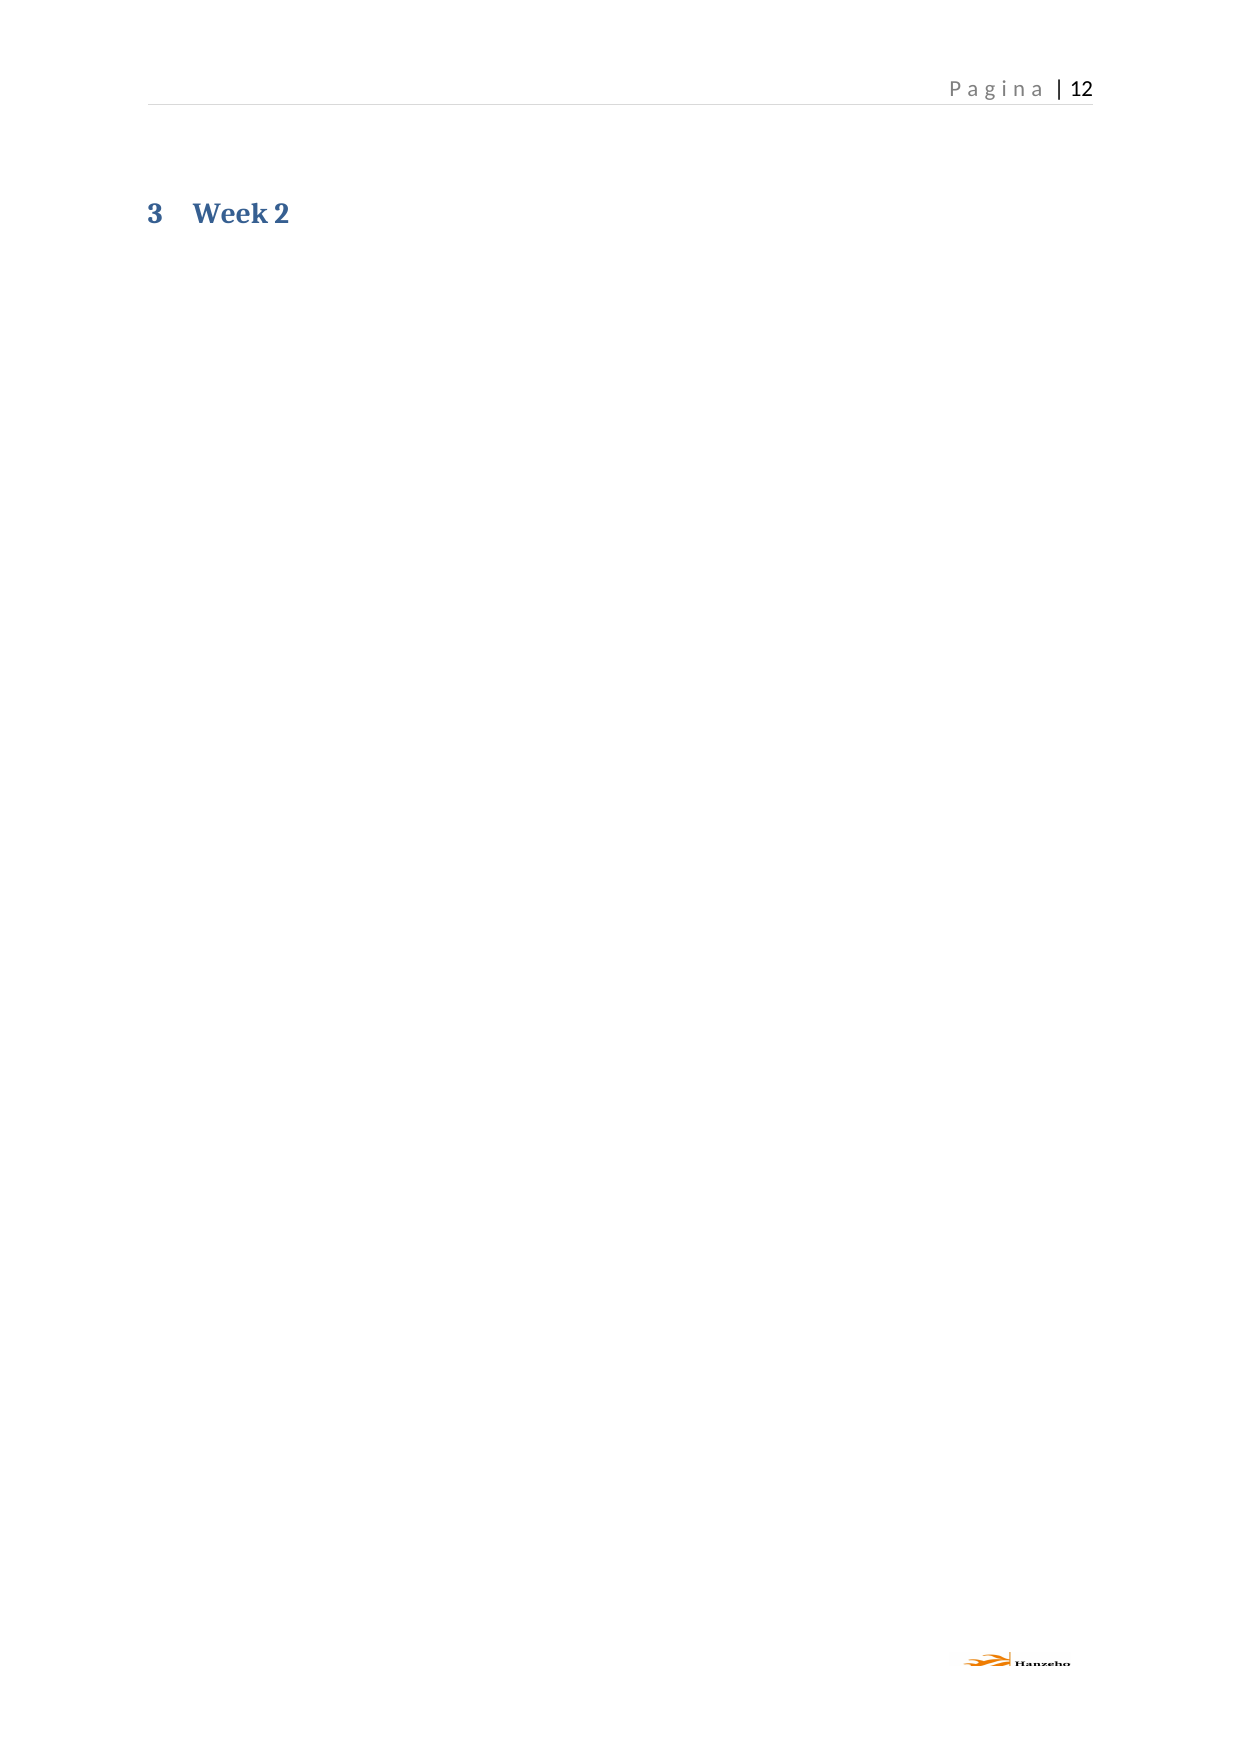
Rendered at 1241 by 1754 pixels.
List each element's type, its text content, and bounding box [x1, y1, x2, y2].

subtitle Week 2 [148, 198, 1093, 231]
picture [952, 1652, 1194, 1681]
